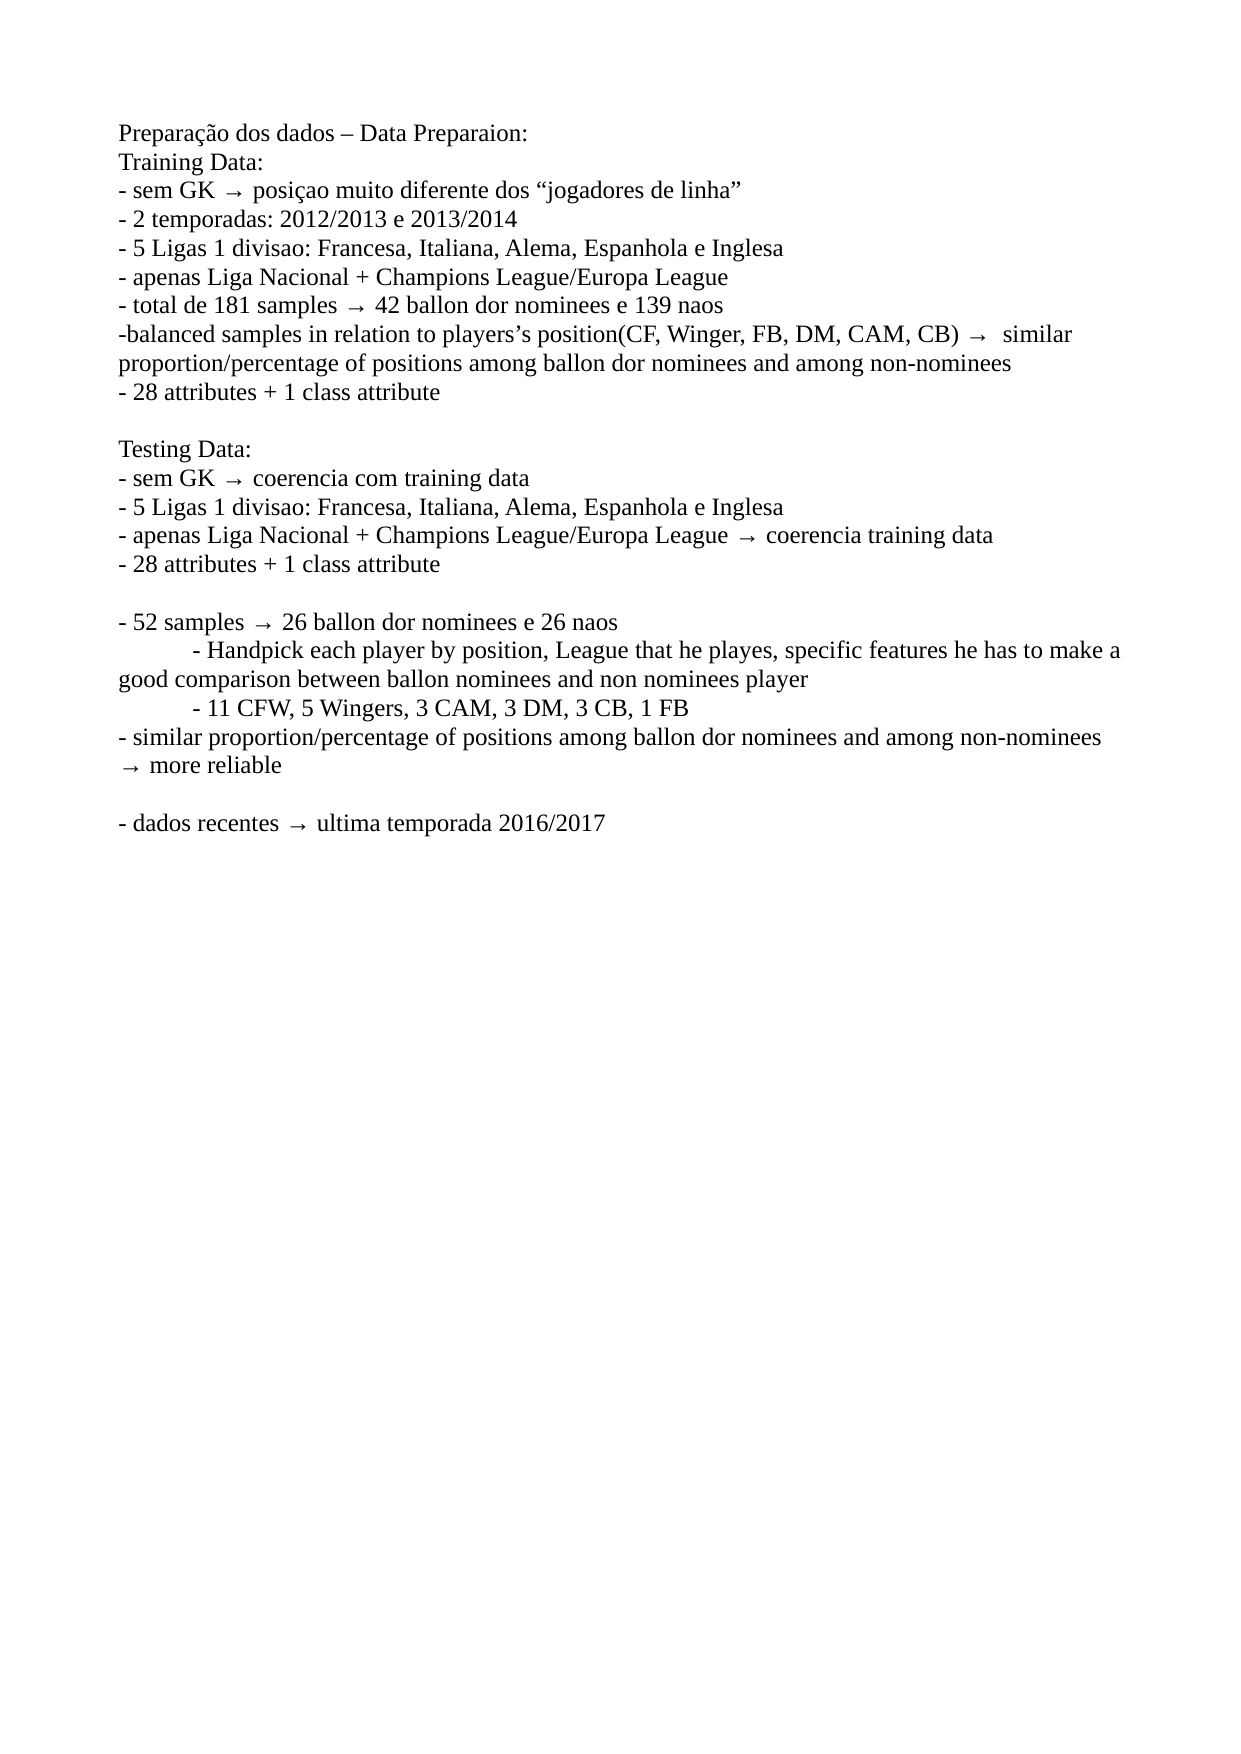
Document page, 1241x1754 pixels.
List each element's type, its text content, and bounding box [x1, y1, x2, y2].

text - dados recentes → ultima temporada 2016/2017 [118, 808, 1122, 837]
text Preparação dos dados – Data Preparaion: [118, 118, 1122, 147]
text - total de 181 samples → 42 ballon dor nominees e 139 naos [118, 291, 1122, 319]
text - 28 attributes + 1 class attribute [118, 549, 1122, 578]
text - apenas Liga Nacional + Champions League/Europa League [118, 262, 1122, 291]
text - 11 CFW, 5 Wingers, 3 CAM, 3 DM, 3 CB, 1 FB [118, 693, 1122, 722]
text - 2 temporadas: 2012/2013 e 2013/2014 [118, 204, 1122, 233]
text - Handpick each player by position, League that he playes, specific features he has to make a good comparison between ballon nominees and non nominees player [118, 636, 1122, 693]
text - sem GK → coerencia com training data [118, 463, 1122, 492]
text - 5 Ligas 1 divisao: Francesa, Italiana, Alema, Espanhola e Inglesa [118, 492, 1122, 521]
text - 52 samples → 26 ballon dor nominees e 26 naos [118, 607, 1122, 636]
text -balanced samples in relation to players’s position(CF, Winger, FB, DM, CAM, CB) → similar proportion/percentage of positions among ballon dor nominees and among non-nominees [118, 319, 1122, 377]
text - apenas Liga Nacional + Champions League/Europa League → coerencia training data [118, 521, 1122, 549]
text Training Data: [118, 147, 1122, 176]
text Testing Data: [118, 434, 1122, 463]
text - 28 attributes + 1 class attribute [118, 377, 1122, 406]
text - sem GK → posiçao muito diferente dos “jogadores de linha” [118, 176, 1122, 204]
text - 5 Ligas 1 divisao: Francesa, Italiana, Alema, Espanhola e Inglesa [118, 233, 1122, 262]
text - similar proportion/percentage of positions among ballon dor nominees and among non-nominees → more reliable [118, 722, 1122, 779]
